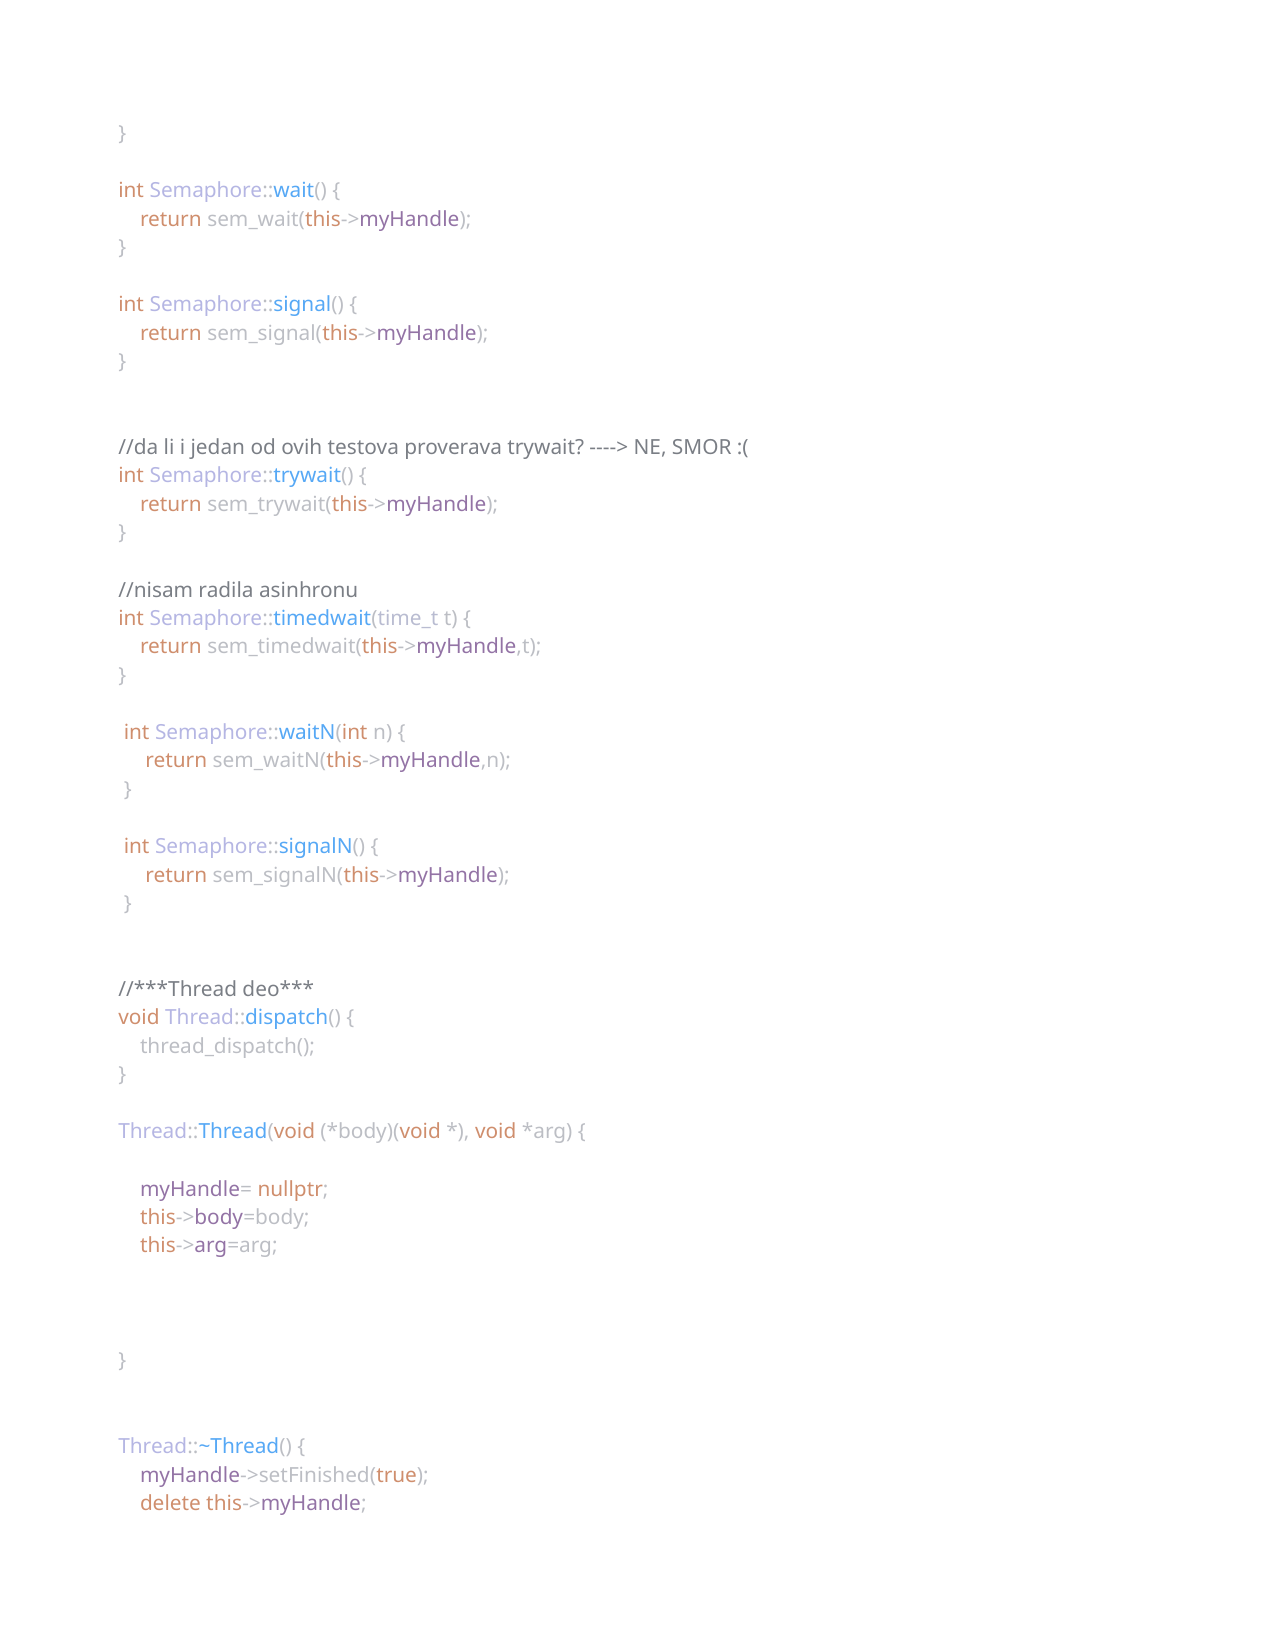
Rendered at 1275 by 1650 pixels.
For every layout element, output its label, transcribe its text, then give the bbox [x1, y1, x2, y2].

text } int Semaphore::wait() { return sem_wait(this->myHandle); } int Semaphore::signal() { return sem_signal(this->myHandle); } //da li i jedan od ovih testova proverava trywait? ----> NE, SMOR :( int Semaphore::trywait() { return sem_trywait(this->myHandle); } //nisam radila asinhronu int Semaphore::timedwait(time_t t) { return sem_timedwait(this->myHandle,t); } int Semaphore::waitN(int n) { return sem_waitN(this->myHandle,n); } int Semaphore::signalN() { return sem_signalN(this->myHandle); } //***Thread deo*** void Thread::dispatch() { thread_dispatch(); } Thread::Thread(void (*body)(void *), void *arg) { myHandle= nullptr; this->body=body; this->arg=arg; } Thread::~Thread() { myHandle->setFinished(true); delete this->myHandle; [118, 118, 1157, 1517]
